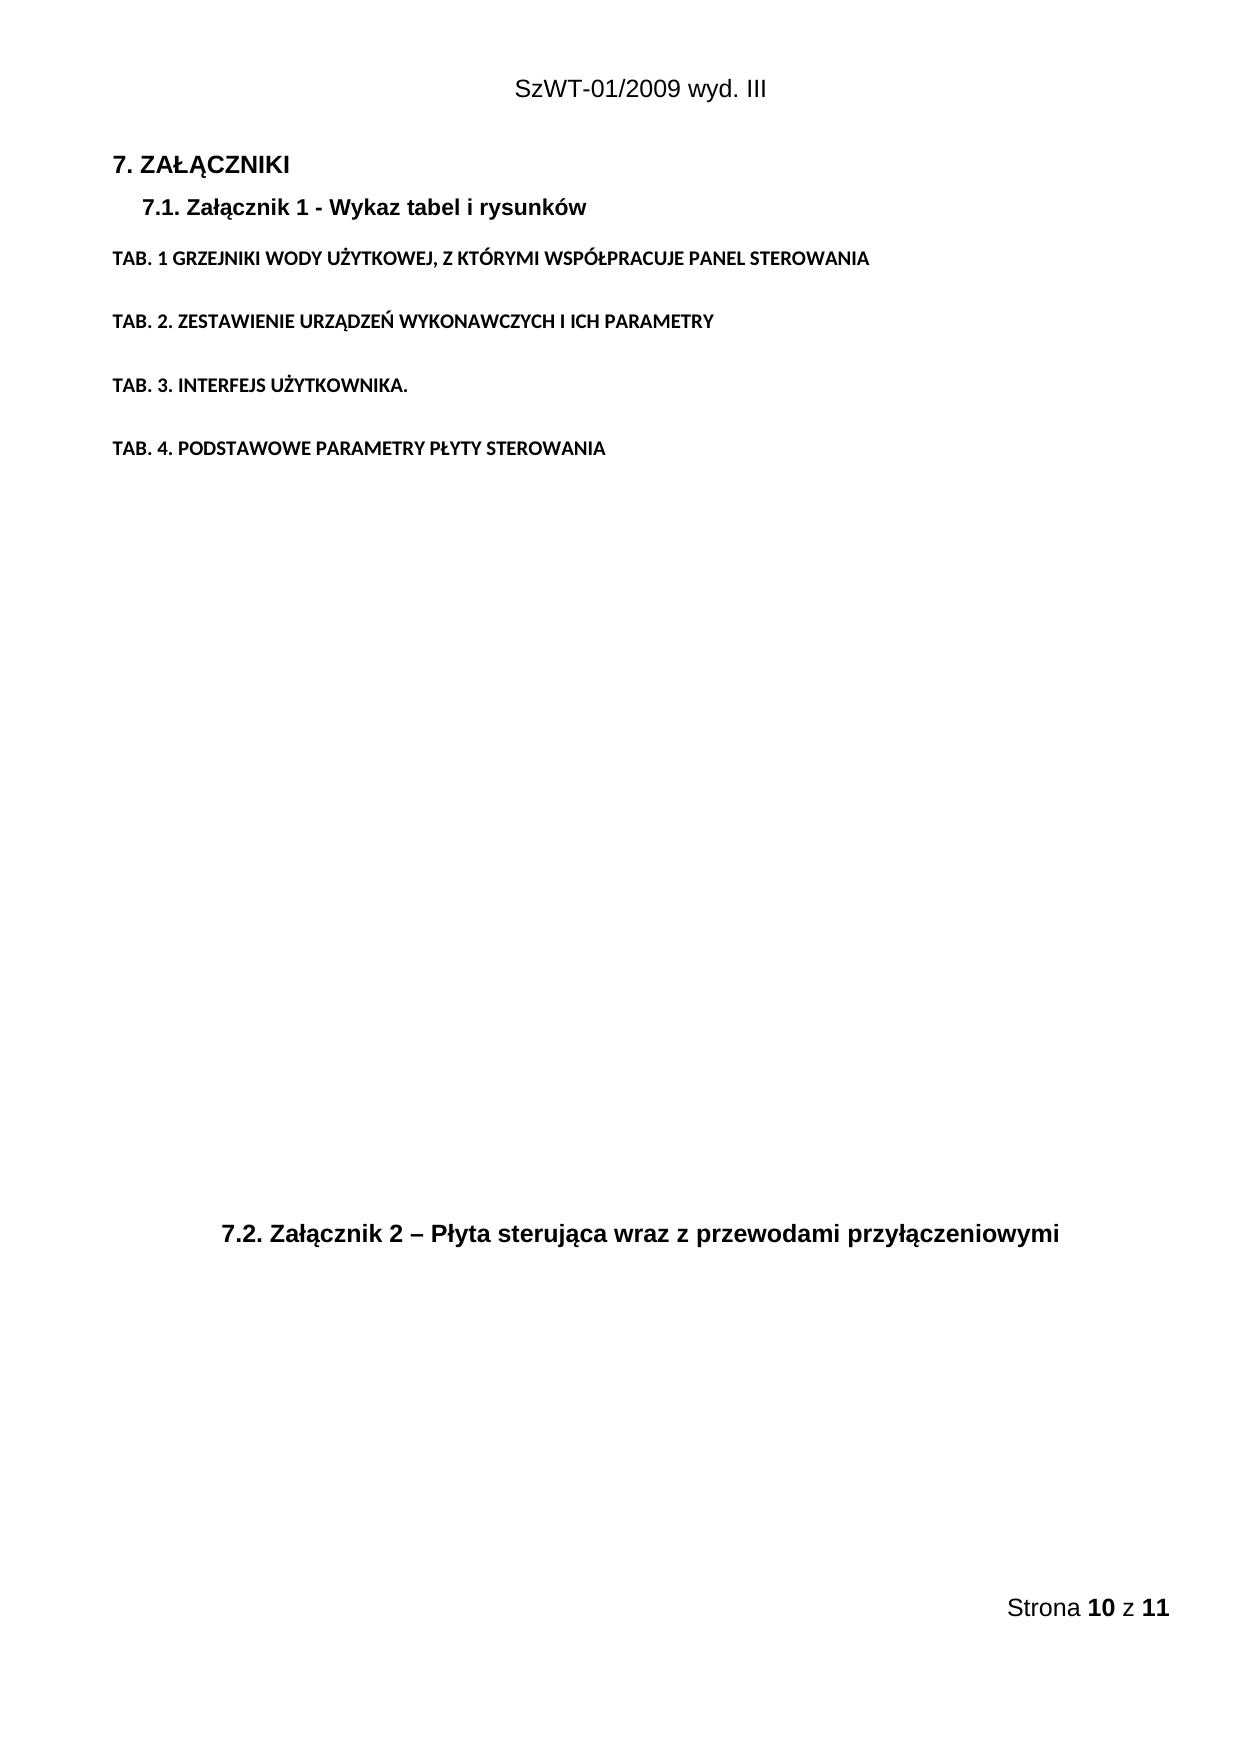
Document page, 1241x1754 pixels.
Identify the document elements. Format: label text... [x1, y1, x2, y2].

text Tab. 2. Zestawienie urządzeń wykonawczych i ich parametry [112, 309, 1169, 334]
text Tab. 4. Podstawowe parametry płyty sterowania [112, 435, 1169, 460]
subtitle 7. ZAŁĄCZNIKI [112, 150, 1169, 179]
subtitle 7.1. Załącznik 1 - Wykaz tabel i rysunków [142, 193, 1169, 220]
text Tab. 3. Interfejs użytkownika. [112, 372, 1169, 397]
text 7.2. Załącznik 2 – Płyta sterująca wraz z przewodami przyłączeniowymi [112, 1219, 1169, 1247]
text Tab. 1 Grzejniki wody użytkowej, z którymi współpracuje panel sterowania [112, 246, 1169, 271]
